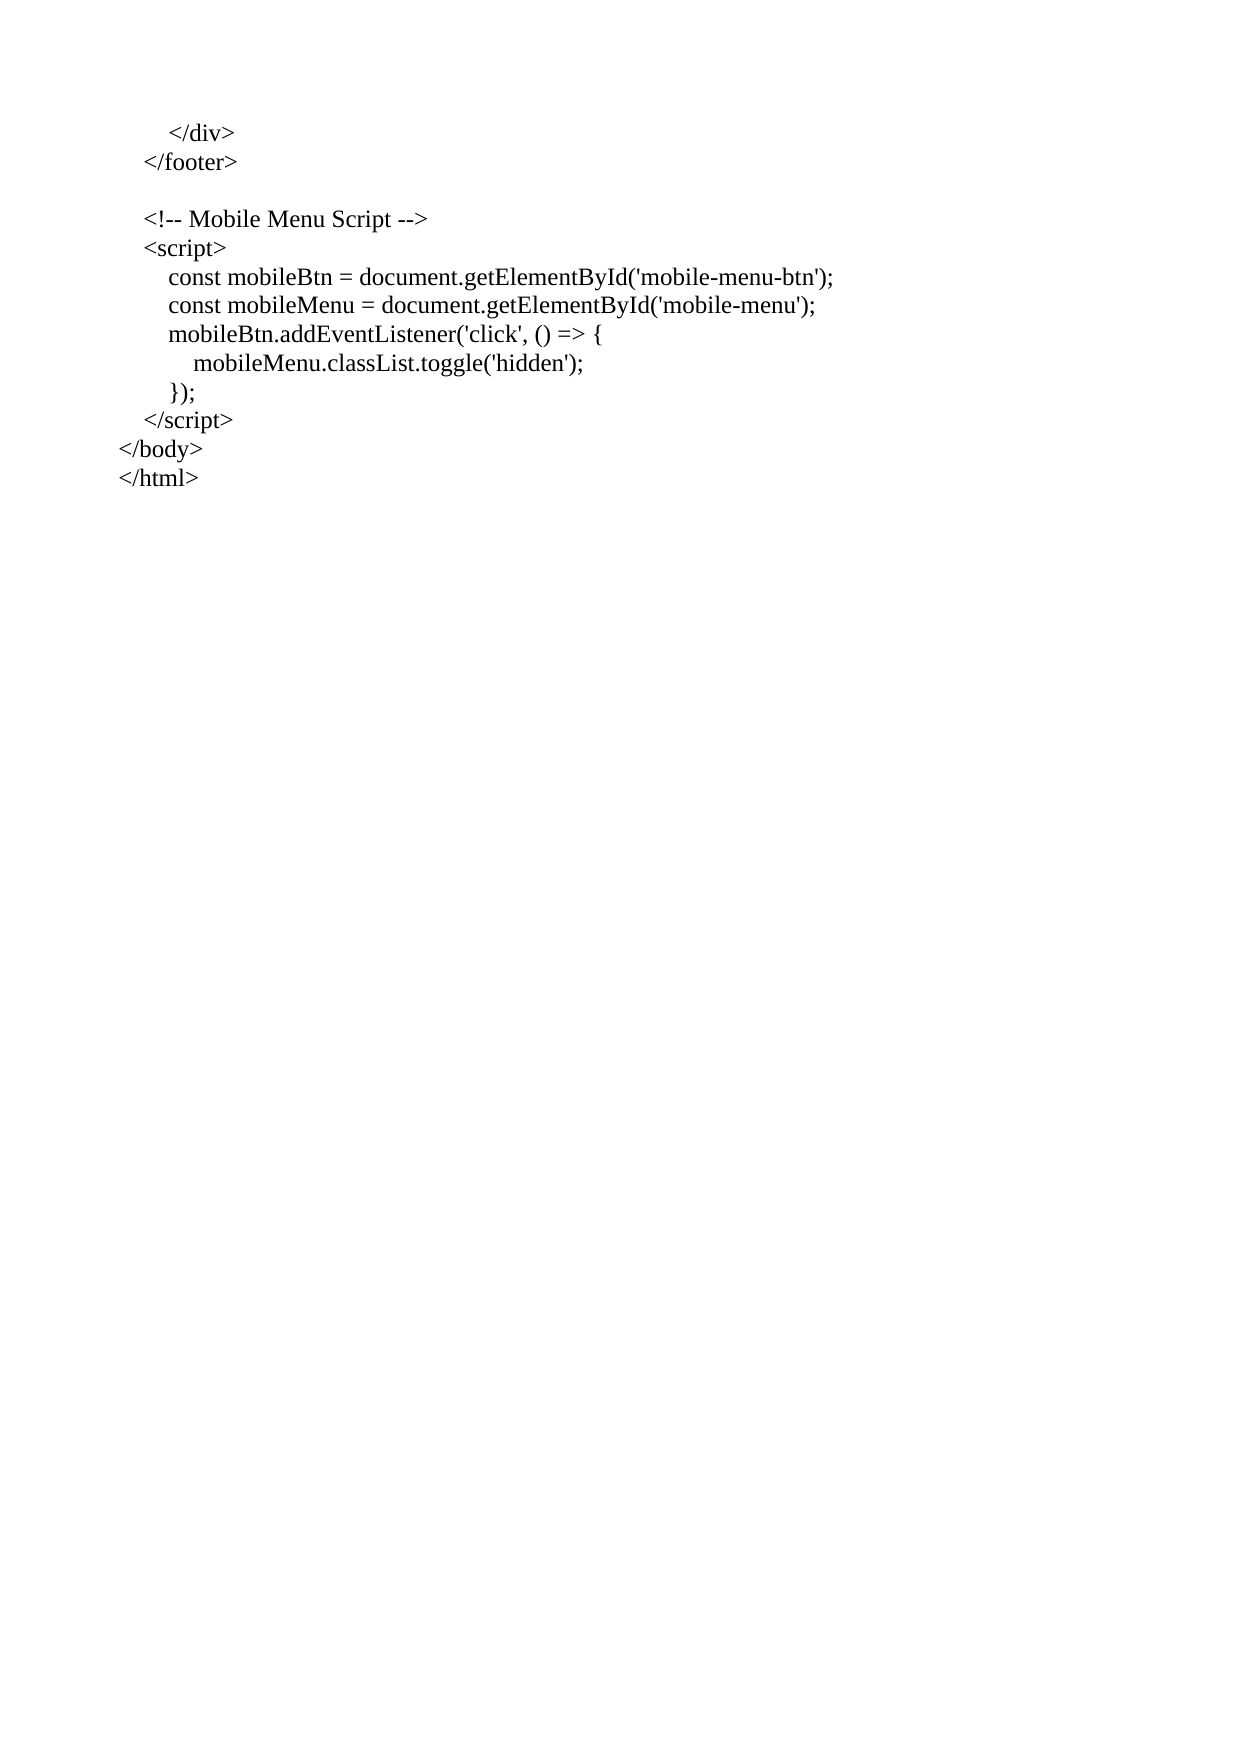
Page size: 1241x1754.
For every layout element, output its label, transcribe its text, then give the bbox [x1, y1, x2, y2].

text </script> [118, 406, 1122, 434]
text mobileBtn.addEventListener('click', () => { [118, 319, 1122, 348]
text </footer> [118, 147, 1122, 176]
text <script> [118, 233, 1122, 262]
text </html> [118, 463, 1122, 492]
text const mobileMenu = document.getElementById('mobile-menu'); [118, 291, 1122, 319]
text }); [118, 377, 1122, 406]
text </div> [118, 118, 1122, 147]
text <!-- Mobile Menu Script --> [118, 204, 1122, 233]
text const mobileBtn = document.getElementById('mobile-menu-btn'); [118, 262, 1122, 291]
text </body> [118, 434, 1122, 463]
text mobileMenu.classList.toggle('hidden'); [118, 348, 1122, 377]
